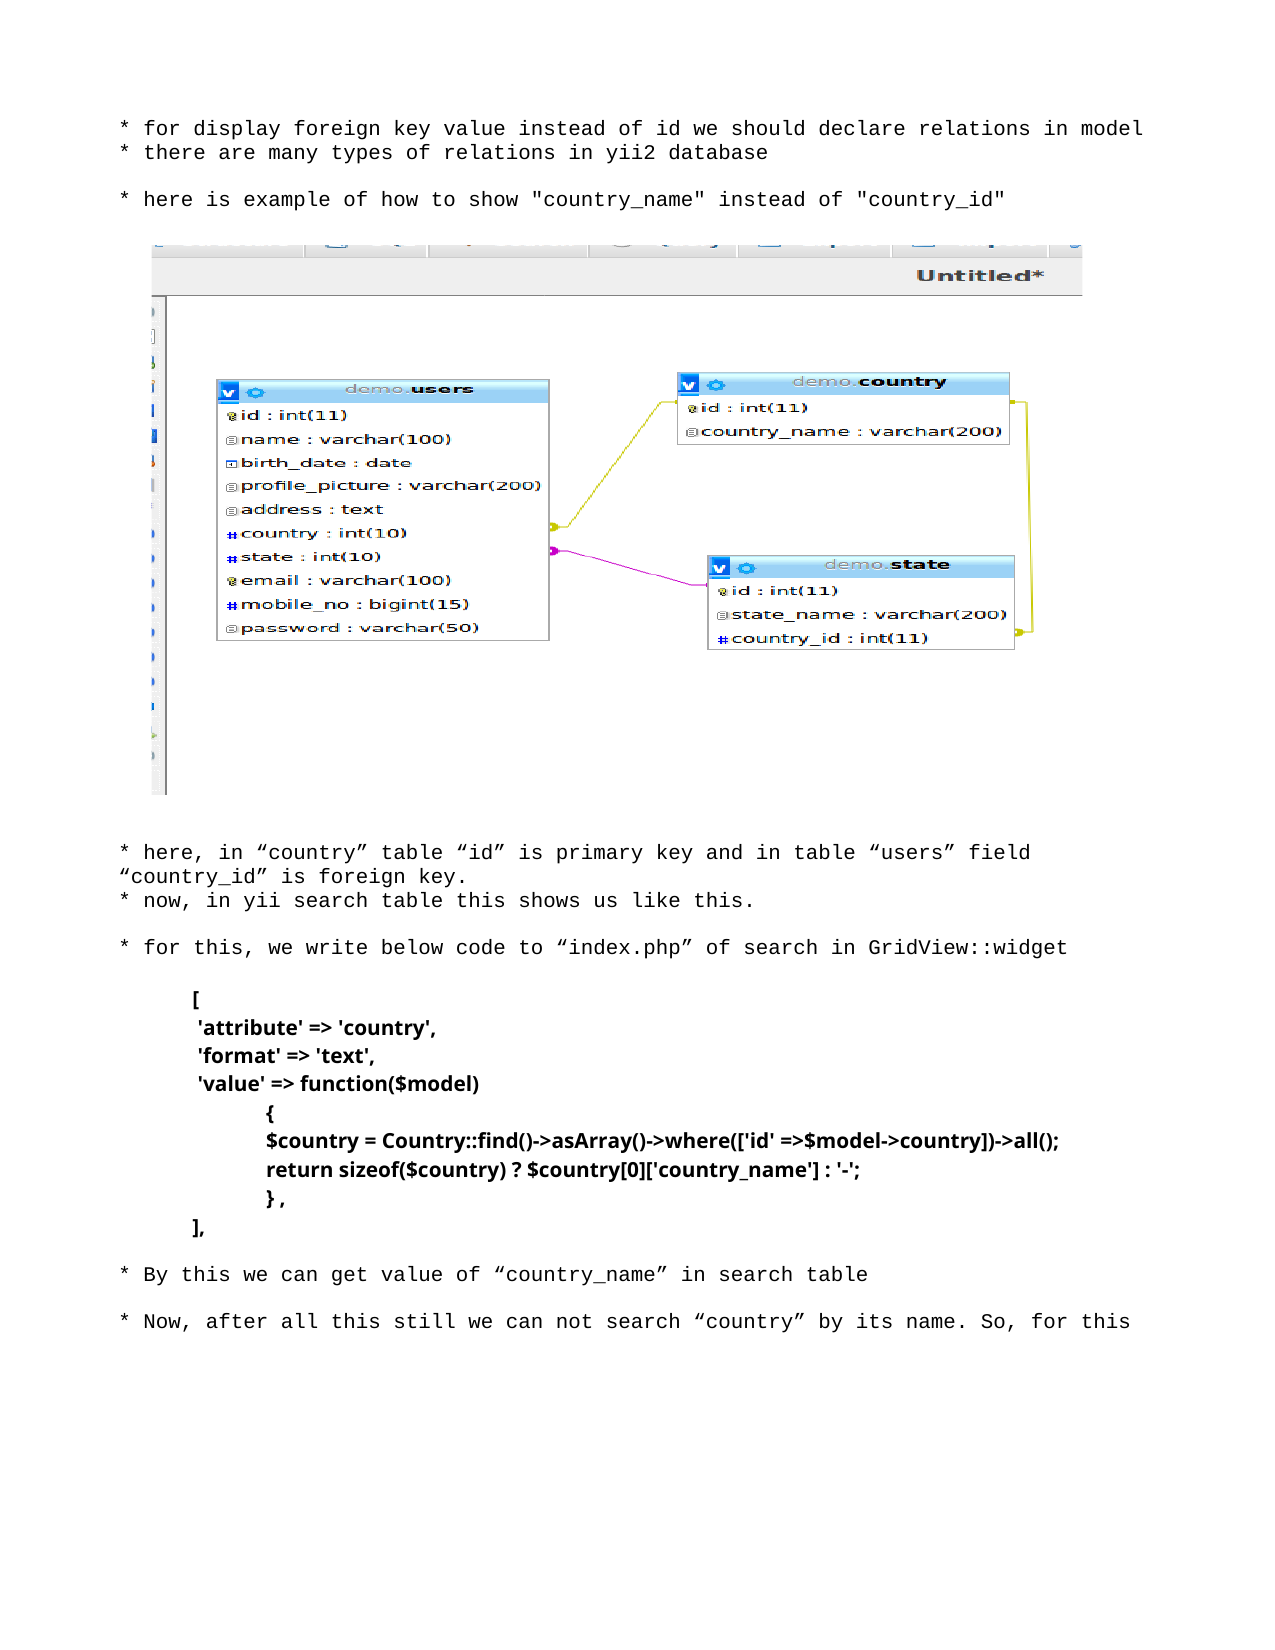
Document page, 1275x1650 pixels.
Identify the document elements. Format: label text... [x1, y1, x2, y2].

text 'value' => function($model) [118, 1069, 1157, 1098]
text * there are many types of relations in yii2 database [118, 142, 1157, 165]
text } , [118, 1183, 1157, 1212]
text * By this we can get value of “country_name” in search table [118, 1264, 1157, 1288]
text [ [118, 984, 1157, 1013]
text * here, in “country” table “id” is primary key and in table “users” field “country_id” is foreign key. [118, 842, 1157, 889]
picture [151, 245, 1083, 795]
text * for display foreign key value instead of id we should declare relations in model [118, 118, 1157, 142]
text { [118, 1098, 1157, 1126]
text 'format' => 'text', [118, 1041, 1157, 1069]
text return sizeof($country) ? $country[0]['country_name'] : '-'; [118, 1155, 1157, 1183]
text * for this, we write below code to “index.php” of search in GridView::widget [118, 937, 1157, 961]
text ], [118, 1212, 1157, 1240]
text * here is example of how to show "country_name" instead of "country_id" [118, 189, 1157, 213]
text * Now, after all this still we can not search “country” by its name. So, for this [118, 1311, 1157, 1335]
text * now, in yii search table this shows us like this. [118, 889, 1157, 913]
text 'attribute' => 'country', [118, 1013, 1157, 1041]
text $country = Country::find()->asArray()->where(['id' =>$model->country])->all(); [118, 1126, 1157, 1155]
